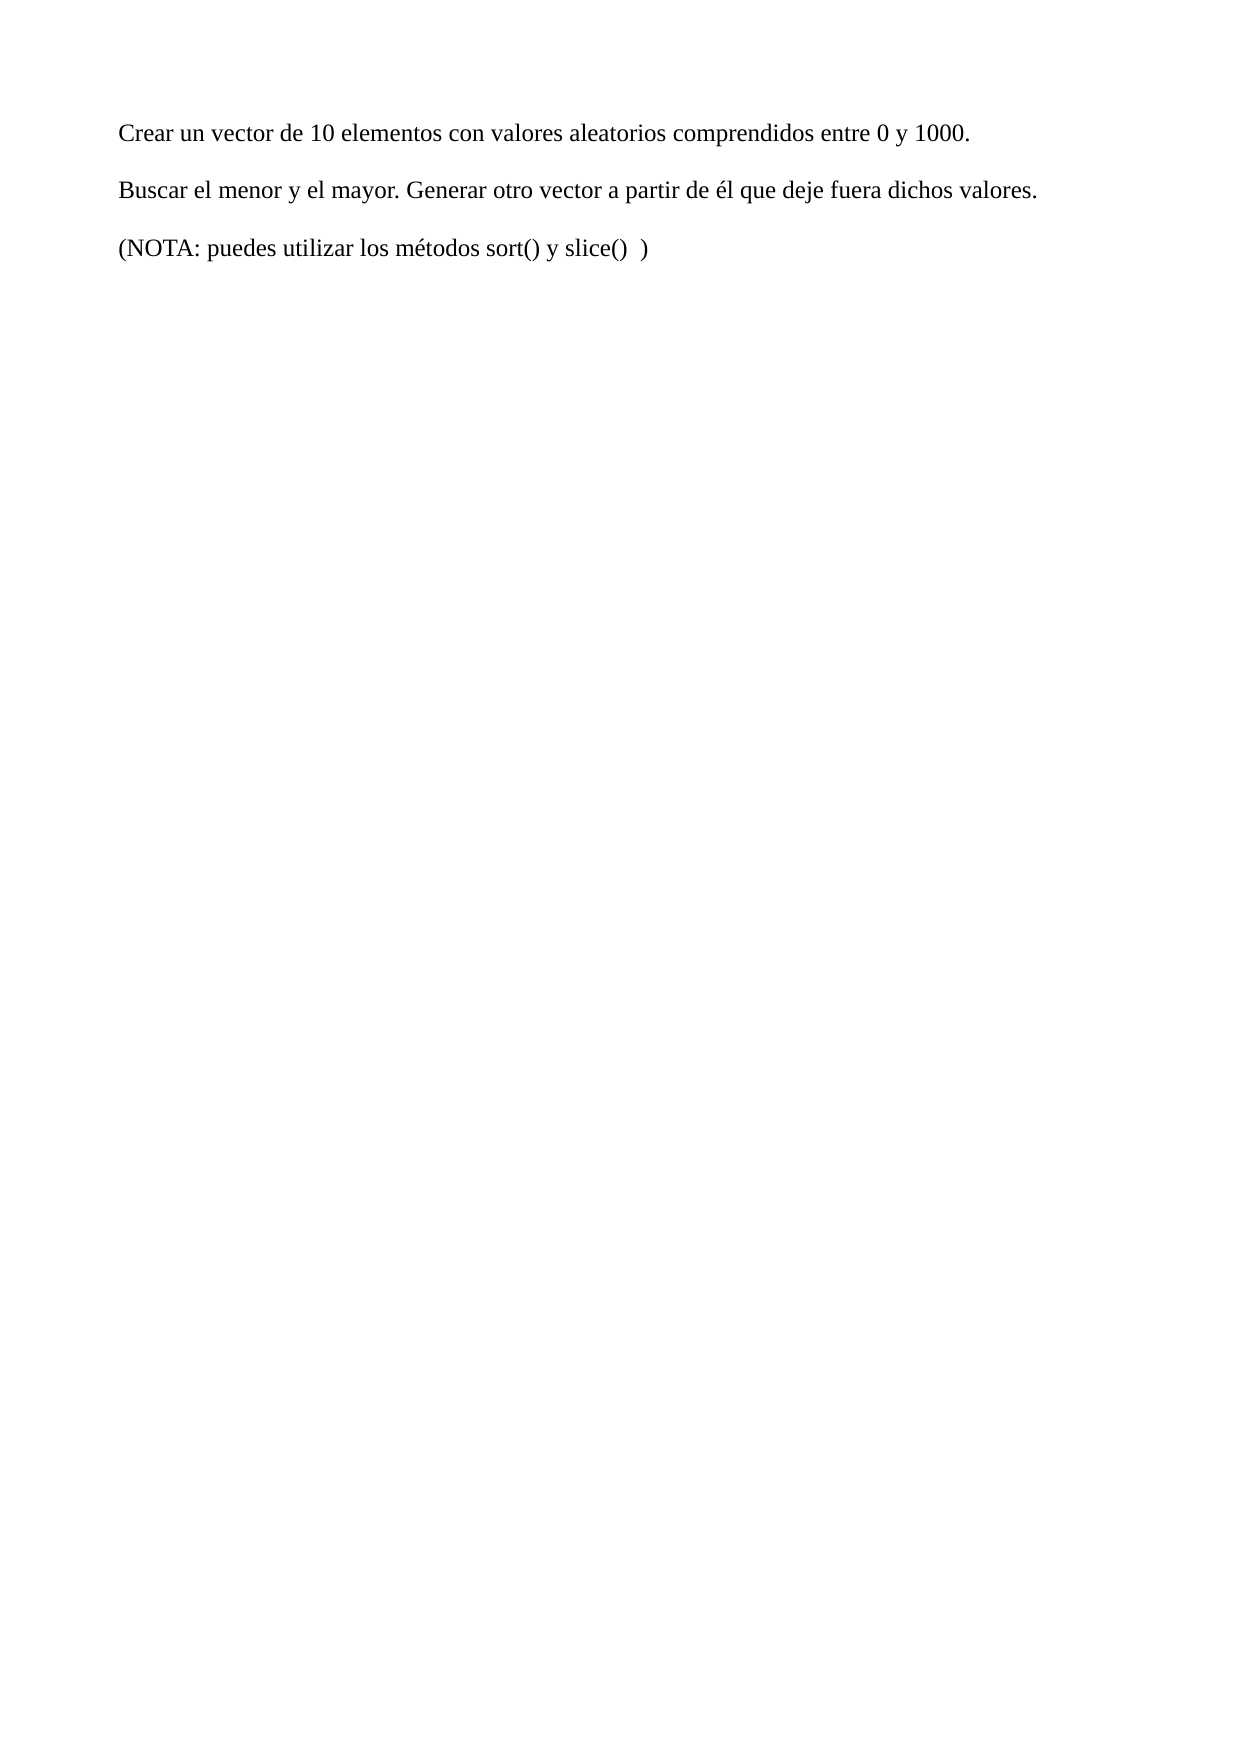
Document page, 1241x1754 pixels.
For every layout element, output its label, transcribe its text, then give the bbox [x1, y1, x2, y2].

text (NOTA: puedes utilizar los métodos sort() y slice() ) [118, 233, 1122, 262]
text Buscar el menor y el mayor. Generar otro vector a partir de él que deje fuera dichos valores. [118, 176, 1122, 204]
text Crear un vector de 10 elementos con valores aleatorios comprendidos entre 0 y 1000. [118, 118, 1122, 147]
